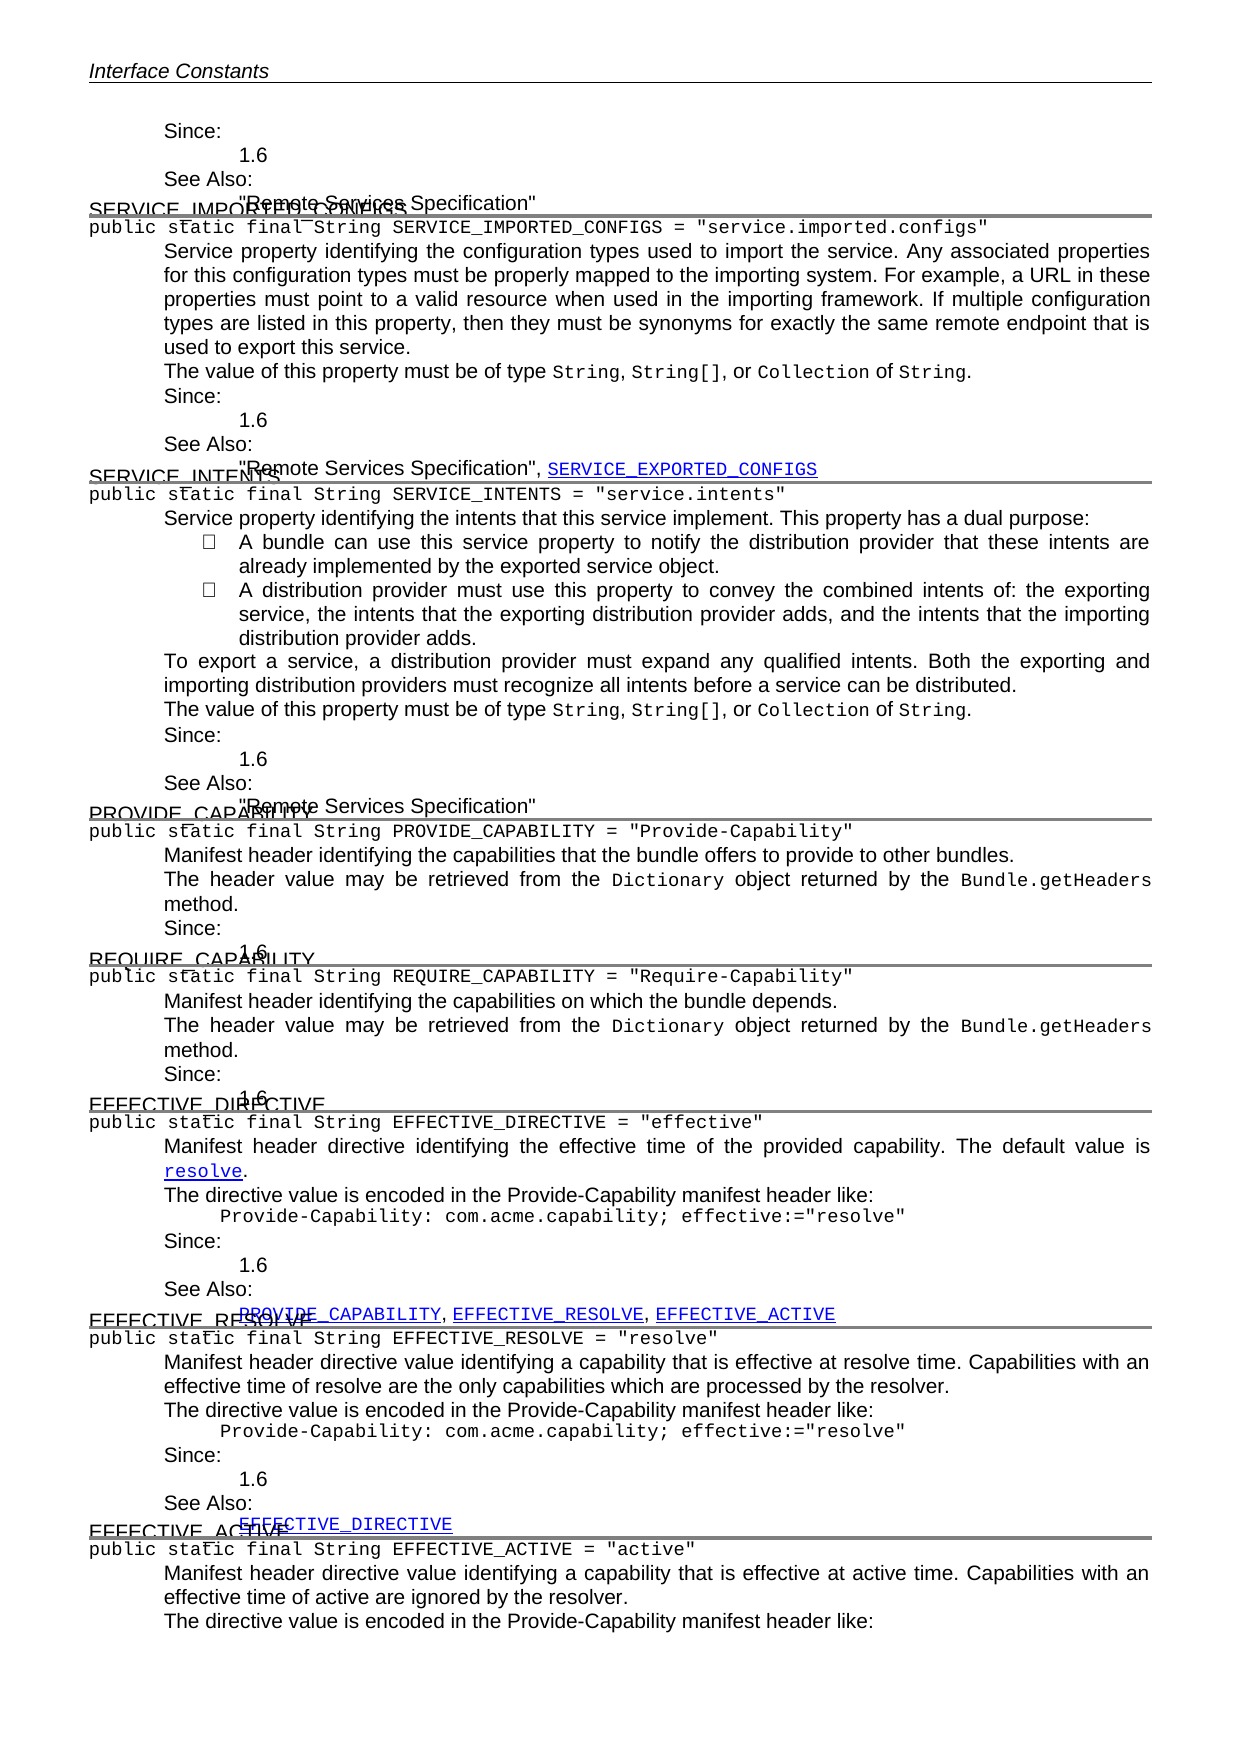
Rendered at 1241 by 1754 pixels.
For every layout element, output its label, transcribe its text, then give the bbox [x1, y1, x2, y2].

text EFFECTIVE_DIRECTIVE [238, 1515, 1152, 1536]
list A bundle can use this service property to notify the distribution provider that these intents are already implemented by the exported service object. [201, 529, 1152, 577]
text Since: [163, 1062, 1152, 1086]
text Service property identifying the intents that this service implement. This property has a dual purpose: [163, 506, 1152, 529]
text public static final String REQUIRE_CAPABILITY = "Require-Capability" [88, 967, 1152, 988]
text Since: [163, 1228, 1152, 1252]
text See Also: [163, 1276, 1152, 1300]
text 1.6 [238, 746, 1152, 770]
text public static final String EFFECTIVE_RESOLVE = "resolve" [88, 1329, 1152, 1350]
text 1.6 [238, 1467, 1152, 1491]
text To export a service, a distribution provider must expand any qualified intents. Both the exporting and importing distribution providers must recognize all intents before a service can be distributed. [163, 649, 1152, 697]
text Since: [163, 1443, 1152, 1467]
text Since: [163, 722, 1152, 746]
text The directive value is encoded in the Provide-Capability manifest header like: [163, 1183, 1152, 1207]
text "Remote Services Specification" [238, 190, 1152, 214]
text Manifest header directive value identifying a capability that is effective at active time. Capabilities with an effective time of active are ignored by the resolver. [163, 1561, 1152, 1609]
text 1.6 [238, 1252, 1152, 1276]
text The header value may be retrieved from the Dictionary object returned by the Bundle.getHeaders method. [163, 867, 1152, 916]
text See Also: [163, 166, 1152, 190]
text Provide-Capability: com.acme.capability; effective:="resolve" [163, 1207, 1152, 1228]
list A distribution provider must use this property to convey the combined intents of: the exporting service, the intents that the exporting distribution provider adds, and the intents that the importing distribution provider adds. [201, 577, 1152, 649]
text public static final String EFFECTIVE_DIRECTIVE = "effective" [88, 1113, 1152, 1134]
text The header value may be retrieved from the Dictionary object returned by the Bundle.getHeaders method. [163, 1012, 1152, 1062]
text Since: [163, 384, 1152, 408]
text See Also: [163, 432, 1152, 456]
text The value of this property must be of type String, String[], or Collection of String. [163, 359, 1152, 384]
text The value of this property must be of type String, String[], or Collection of String. [163, 697, 1152, 722]
text Manifest header directive identifying the effective time of the provided capability. The default value is resolve. [163, 1134, 1152, 1183]
text 1.6 [238, 142, 1152, 166]
text public static final String SERVICE_INTENTS = "service.intents" [88, 484, 1152, 506]
text Manifest header identifying the capabilities on which the bundle depends. [163, 988, 1152, 1012]
text The directive value is encoded in the Provide-Capability manifest header like: [163, 1398, 1152, 1422]
text "Remote Services Specification", SERVICE_EXPORTED_CONFIGS [238, 456, 1152, 481]
text PROVIDE_CAPABILITY, EFFECTIVE_RESOLVE, EFFECTIVE_ACTIVE [238, 1300, 1152, 1326]
text 1.6 [238, 408, 1152, 432]
text See Also: [163, 770, 1152, 794]
text The directive value is encoded in the Provide-Capability manifest header like: [163, 1609, 1152, 1633]
text 1.6 [238, 940, 1152, 964]
text "Remote Services Specification" [238, 794, 1152, 818]
text Provide-Capability: com.acme.capability; effective:="resolve" [163, 1422, 1152, 1443]
text public static final String SERVICE_IMPORTED_CONFIGS = "service.imported.configs" [88, 218, 1152, 239]
text Manifest header identifying the capabilities that the bundle offers to provide to other bundles. [163, 843, 1152, 867]
text See Also: [163, 1491, 1152, 1515]
text public static final String EFFECTIVE_ACTIVE = "active" [88, 1540, 1152, 1561]
text Manifest header directive value identifying a capability that is effective at resolve time. Capabilities with an effective time of resolve are the only capabilities which are processed by the resolver. [163, 1350, 1152, 1398]
text 1.6 [238, 1086, 1152, 1109]
text Since: [163, 118, 1152, 142]
text public static final String PROVIDE_CAPABILITY = "Provide-Capability" [88, 822, 1152, 843]
text Since: [163, 916, 1152, 940]
text Service property identifying the configuration types used to import the service. Any associated properties for this configuration types must be properly mapped to the importing system. For example, a URL in these properties must point to a valid resource when used in the importing framework. If multiple configuration types are listed in this property, then they must be synonyms for exactly the same remote endpoint that is used to export this service. [163, 239, 1152, 359]
